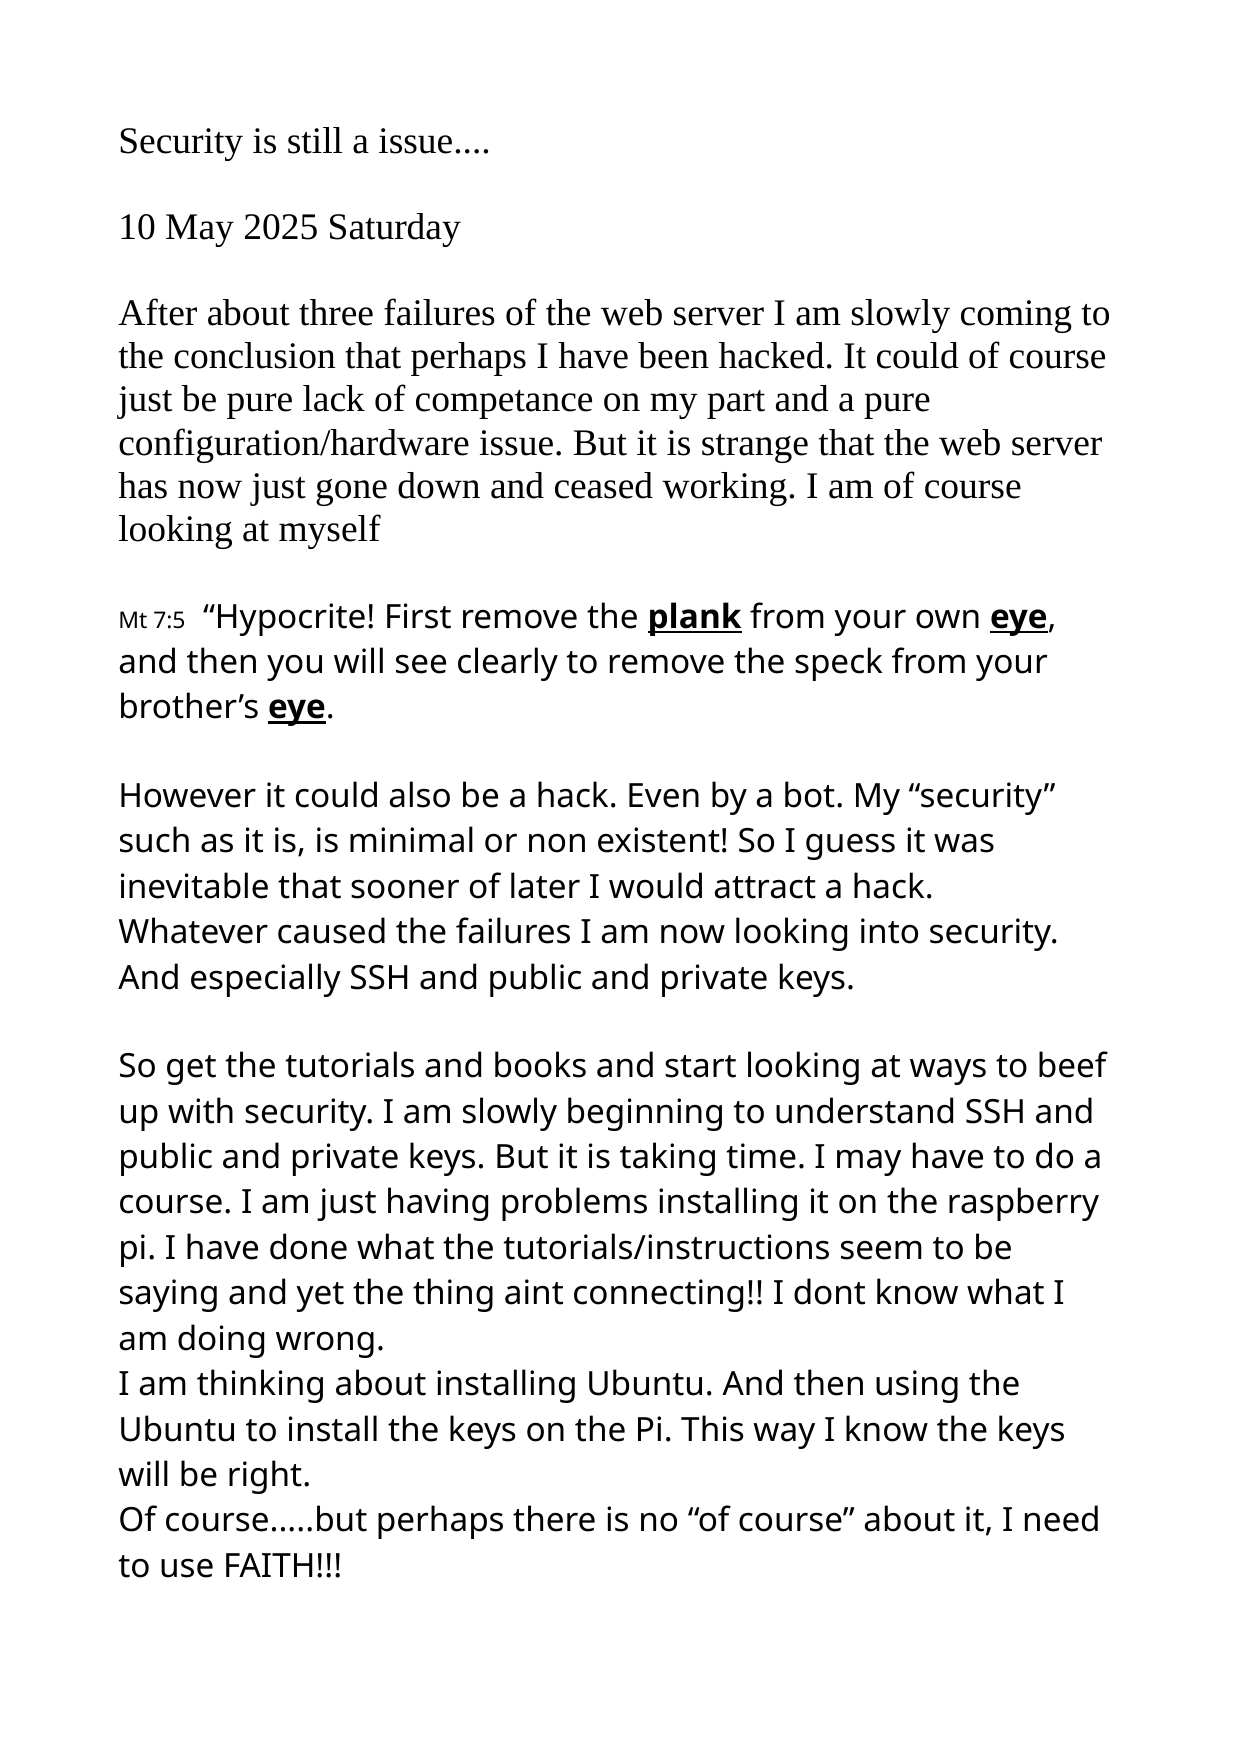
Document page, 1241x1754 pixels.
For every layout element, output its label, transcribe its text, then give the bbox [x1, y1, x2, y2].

text After about three failures of the web server I am slowly coming to the conclusion that perhaps I have been hacked. It could of course just be pure lack of competance on my part and a pure configuration/hardware issue. But it is strange that the web server has now just gone down and ceased working. I am of course looking at myself [118, 291, 1122, 549]
text I am thinking about installing Ubuntu. And then using the Ubuntu to install the keys on the Pi. This way I know the keys will be right. [118, 1360, 1122, 1496]
text 10 May 2025 Saturday [118, 204, 1122, 247]
text Mt 7:5 “Hypocrite! First remove the plank from your own eye, and then you will see clearly to remove the speck from your brother’s eye. [118, 592, 1122, 729]
text Whatever caused the failures I am now looking into security. And especially SSH and public and private keys. [118, 908, 1122, 999]
text Of course.....but perhaps there is no “of course” about it, I need to use FAITH!!! [118, 1496, 1122, 1587]
text So get the tutorials and books and start looking at ways to beef up with security. I am slowly beginning to understand SSH and public and private keys. But it is taking time. I may have to do a course. I am just having problems installing it on the raspberry pi. I have done what the tutorials/instructions seem to be saying and yet the thing aint connecting!! I dont know what I am doing wrong. [118, 1042, 1122, 1360]
text However it could also be a hack. Even by a bot. My “security” such as it is, is minimal or non existent! So I guess it was inevitable that sooner of later I would attract a hack. [118, 772, 1122, 908]
text Security is still a issue.... [118, 118, 1122, 161]
